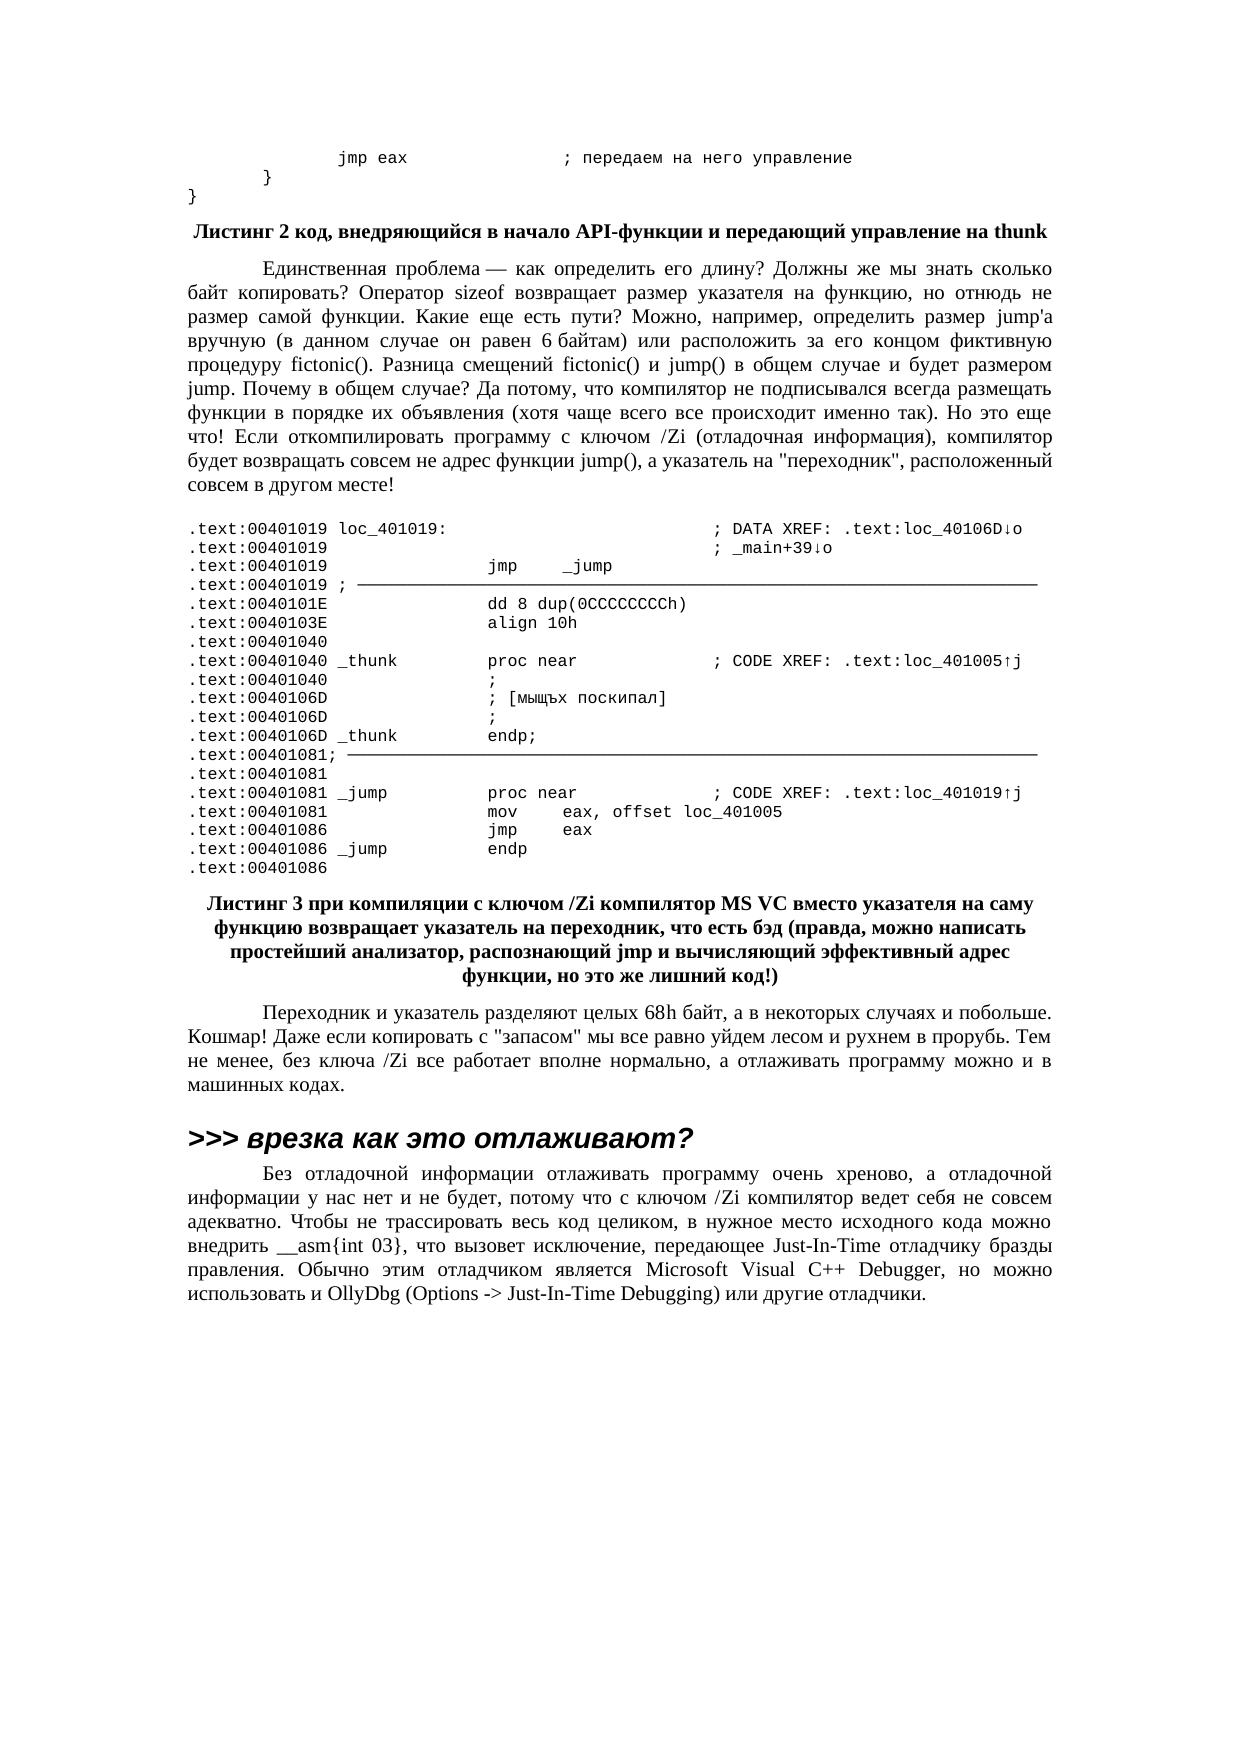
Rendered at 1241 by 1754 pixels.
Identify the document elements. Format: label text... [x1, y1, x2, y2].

text .text:0040106D _thunk endp; [187, 728, 1053, 747]
text .text:0040106D ; [187, 709, 1053, 728]
text .text:00401019 ; ──────────────────────────────────────────────────────────────────── [187, 577, 1053, 596]
text Переходник и указатель разделяют целых 68h байт, а в некоторых случаях и побольше. Кошмар! Даже если копировать с "запасом" мы все равно уйдем лесом и рухнем в прорубь. Тем не менее, без ключа /Zi все работает вполне нормально, а отлаживать программу можно и в машинных кодах. [187, 1000, 1053, 1096]
text } [187, 169, 1053, 188]
text .text:00401040 ; [187, 671, 1053, 690]
text .text:00401086 jmp eax [187, 822, 1053, 841]
text .text:0040106D ; [мыщъх поскипал] [187, 690, 1053, 709]
text .text:0040103E align 10h [187, 614, 1053, 633]
text Без отладочной информации отлаживать программу очень хреново, а отладочной информации у нас нет и не будет, потому что с ключом /Zi компилятор ведет себя не совсем адекватно. Чтобы не трассировать весь код целиком, в нужное место исходного кода можно внедрить __asm{int 03}, что вызовет исключение, передающее Just-In-Time отладчику бразды правления. Обычно этим отладчиком является Microsoft Visual C++ Debugger, но можно использовать и OllyDbg (Options -> Just-In-Time Debugging) или другие отладчики. [187, 1161, 1053, 1305]
text .text:00401081 [187, 765, 1053, 784]
text .text:00401019 jmp _jump [187, 558, 1053, 577]
text .text:00401081 _jump proc near ; CODE XREF: .text:loc_401019↑j [187, 784, 1053, 803]
text Листинг 2 код, внедряющийся в начало API-функции и передающий управление на thunk [187, 219, 1053, 243]
subtitle >>> врезка как это отлаживают? [187, 1121, 1053, 1154]
text } [187, 188, 1053, 207]
text .text:00401081 mov eax, offset loc_401005 [187, 803, 1053, 822]
text .text:00401086 _jump endp [187, 841, 1053, 860]
text Листинг 3 при компиляции с ключом /Zi компилятор MS VC вместо указателя на саму функцию возвращает указатель на переходник, что есть бэд (правда, можно написать простейший анализатор, распознающий jmp и вычисляющий эффективный адрес функции, но это же лишний код!) [187, 891, 1053, 987]
text .text:00401019 ; _main+39↓o [187, 539, 1053, 558]
text .text:00401019 loc_401019: ; DATA XREF: .text:loc_40106D↓o [187, 520, 1053, 539]
text .text:0040101E dd 8 dup(0CCCCCCCCh) [187, 596, 1053, 614]
text .text:00401040 [187, 633, 1053, 652]
text Единственная проблема — как определить его длину? Должны же мы знать сколько байт копировать? Оператор sizeof возвращает размер указателя на функцию, но отнюдь не размер самой функции. Какие еще есть пути? Можно, например, определить размер jump'а вручную (в данном случае он равен 6 байтам) или расположить за его концом фиктивную процедуру fictonic(). Разница смещений fictonic() и jump() в общем случае и будет размером jump. Почему в общем случае? Да потому, что компилятор не подписывался всегда размещать функции в порядке их объявления (хотя чаще всего все происходит именно так). Но это еще что! Если откомпилировать программу с ключом /Zi (отладочная информация), компилятор будет возвращать совсем не адрес функции jump(), а указатель на "переходник", расположенный совсем в другом месте! [187, 256, 1053, 496]
text .text:00401040 _thunk proc near ; CODE XREF: .text:loc_401005↑j [187, 652, 1053, 671]
text jmp eax ; передаем на него управление [187, 150, 1053, 169]
text .text:00401086 [187, 860, 1053, 878]
text .text:00401081; ───────────────────────────────────────────────────────────────────── [187, 747, 1053, 765]
